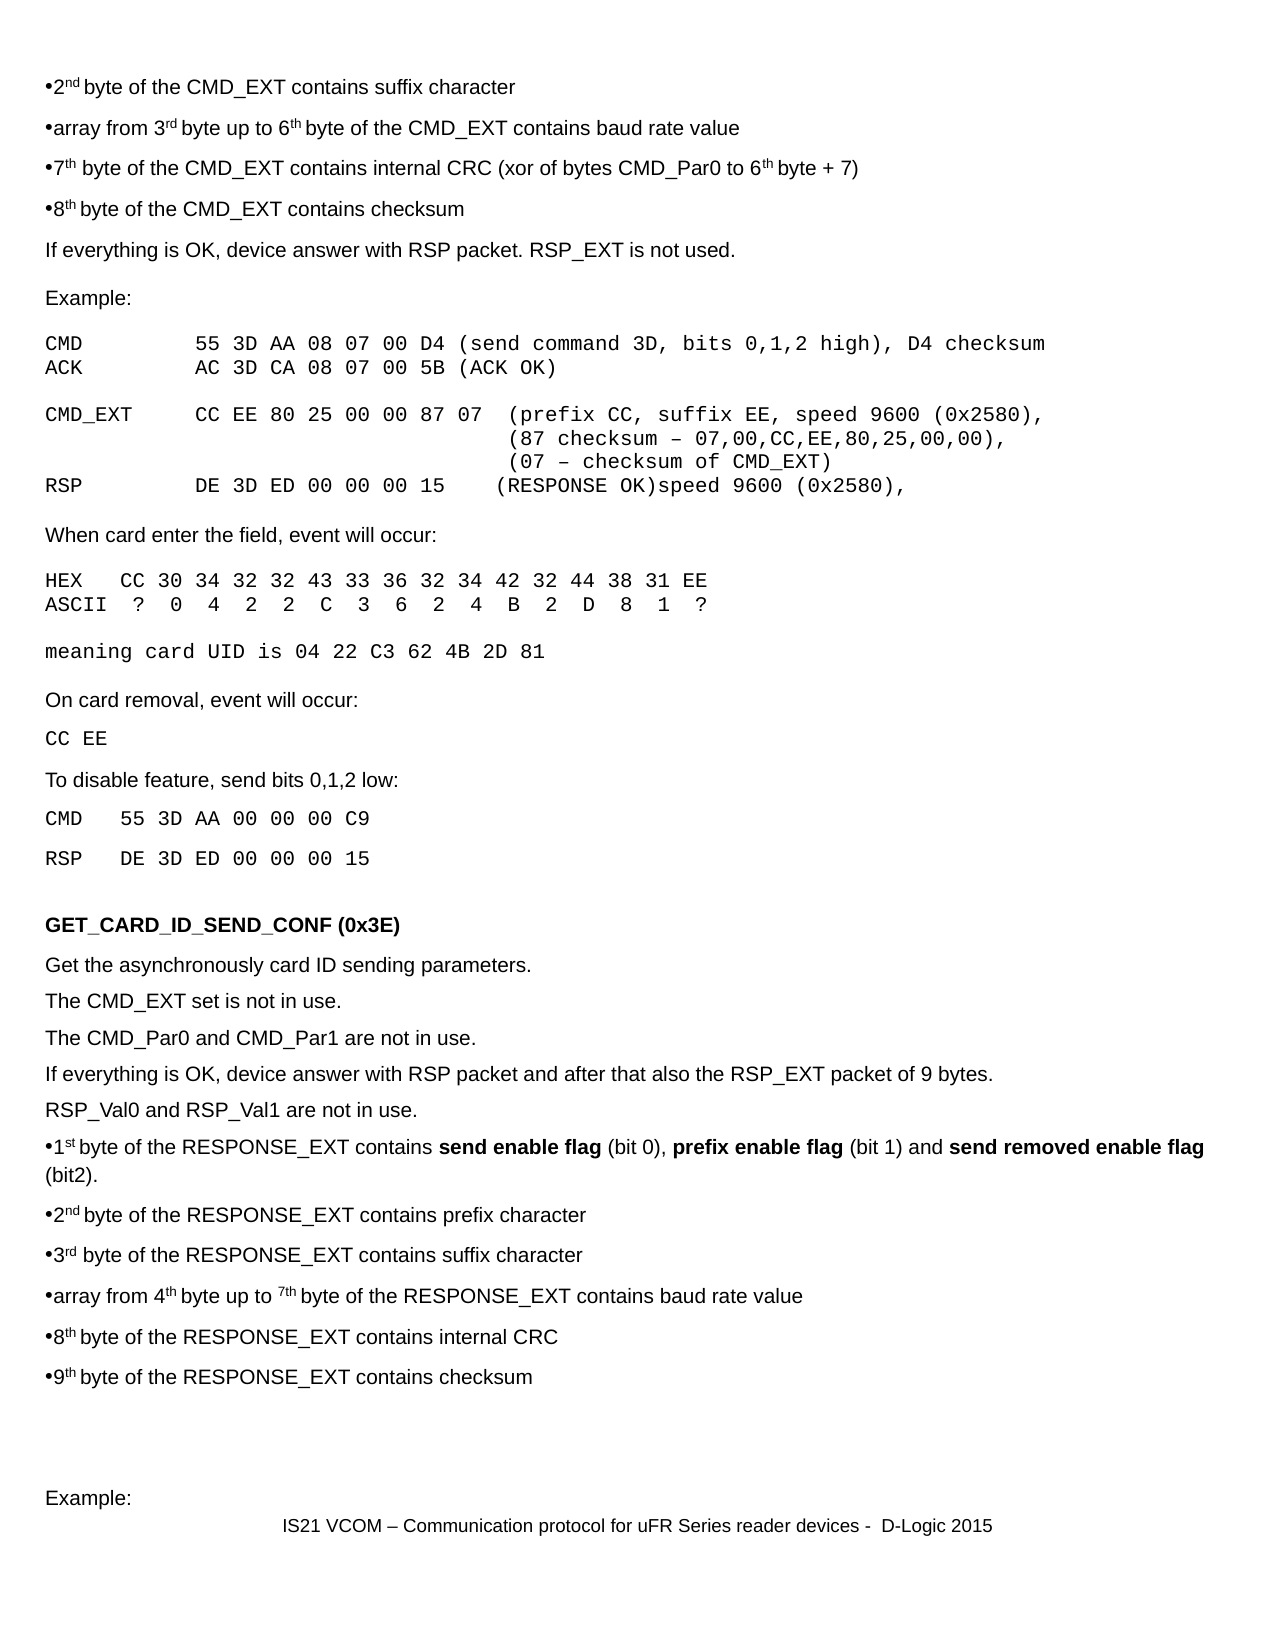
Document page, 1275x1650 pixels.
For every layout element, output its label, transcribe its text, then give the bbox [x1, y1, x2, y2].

text CMD_EXT CC EE 80 25 00 00 87 07 (prefix CC, suffix EE, speed 9600 (0x2580), [45, 404, 1230, 428]
text If everything is OK, device answer with RSP packet and after that also the RSP_EXT packet of 9 bytes. [45, 1062, 1230, 1086]
text To disable feature, send bits 0,1,2 low: [45, 768, 1230, 792]
text On card removal, event will occur: [45, 688, 1230, 712]
text The CMD_Par0 and CMD_Par1 are not in use. [45, 1025, 1230, 1049]
list 9th byte of the RESPONSE_EXT contains checksum [45, 1365, 1230, 1390]
text Example: [45, 285, 1230, 309]
text If everything is OK, device answer with RSP packet. RSP_EXT is not used. [45, 237, 1230, 261]
subtitle GET_CARD_ID_SEND_CONF (0x3E) [45, 912, 1230, 936]
list 1st byte of the RESPONSE_EXT contains send enable flag (bit 0), prefix enable flag (bit 1) and send removed enable flag (bit2). [45, 1135, 1230, 1187]
text Get the asynchronously card ID sending parameters. [45, 952, 1230, 976]
text ACK AC 3D CA 08 07 00 5B (ACK OK) [45, 357, 1230, 381]
text ASCII ? 0 4 2 2 C 3 6 2 4 B 2 D 8 1 ? [45, 594, 1230, 617]
text CMD 55 3D AA 00 00 00 C9 [45, 808, 1230, 832]
list 3rd byte of the RESPONSE_EXT contains suffix character [45, 1243, 1230, 1268]
list array from 4th byte up to 7th byte of the RESPONSE_EXT contains baud rate value [45, 1284, 1230, 1308]
list 2nd byte of the CMD_EXT contains suffix character [45, 75, 1230, 99]
text The CMD_EXT set is not in use. [45, 989, 1230, 1013]
text CMD 55 3D AA 08 07 00 D4 (send command 3D, bits 0,1,2 high), D4 checksum [45, 333, 1230, 357]
list 7th byte of the CMD_EXT contains internal CRC (xor of bytes CMD_Par0 to 6th byte + 7) [45, 156, 1230, 181]
text CC EE [45, 728, 1230, 752]
list array from 3rd byte up to 6th byte of the CMD_EXT contains baud rate value [45, 116, 1230, 140]
text meaning card UID is 04 22 C3 62 4B 2D 81 [45, 641, 1230, 665]
text (07 – checksum of CMD_EXT) [45, 452, 1230, 475]
text RSP DE 3D ED 00 00 00 15 [45, 848, 1230, 871]
text (87 checksum – 07,00,CC,EE,80,25,00,00), [45, 428, 1230, 452]
text When card enter the field, event will occur: [45, 522, 1230, 546]
text Example: [45, 1486, 1230, 1510]
list 8th byte of the RESPONSE_EXT contains internal CRC [45, 1324, 1230, 1349]
text RSP_Val0 and RSP_Val1 are not in use. [45, 1098, 1230, 1122]
list 8th byte of the CMD_EXT contains checksum [45, 197, 1230, 221]
list 2nd byte of the RESPONSE_EXT contains prefix character [45, 1203, 1230, 1227]
text HEX CC 30 34 32 32 43 33 36 32 34 42 32 44 38 31 EE [45, 570, 1230, 594]
text RSP DE 3D ED 00 00 00 15 (RESPONSE OK)speed 9600 (0x2580), [45, 475, 1230, 499]
